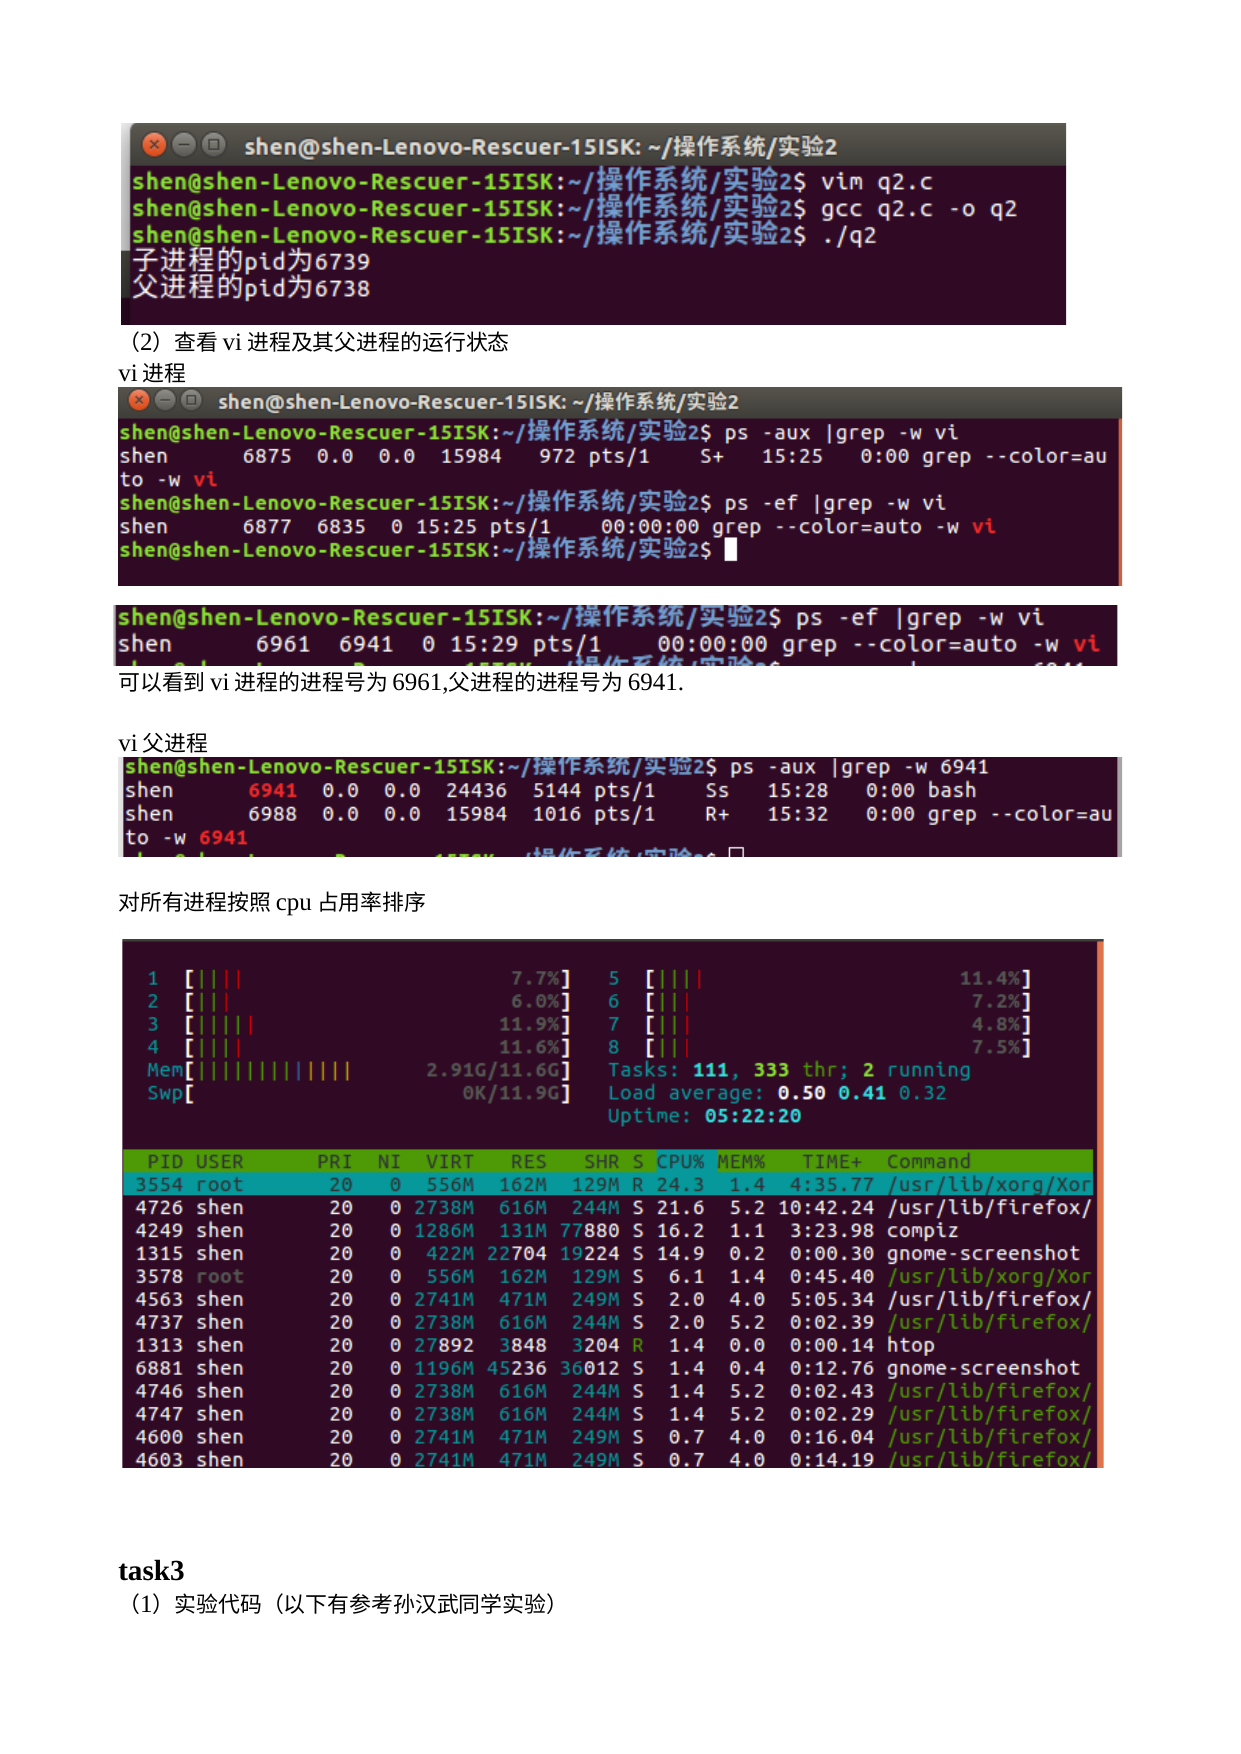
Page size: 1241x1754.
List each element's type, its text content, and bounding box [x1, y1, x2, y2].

text task3 [118, 1553, 1122, 1587]
text （2）查看vi进程及其父进程的运行状态 [118, 118, 1122, 356]
text vi进程 [118, 356, 1122, 387]
picture [121, 123, 1067, 325]
text （1）实验代码（以下有参考孙汉武同学实验） [118, 1587, 1122, 1619]
picture [113, 605, 1118, 666]
picture [122, 939, 1104, 1468]
picture [118, 387, 1123, 586]
text vi父进程 [118, 726, 1122, 757]
picture [118, 757, 1123, 857]
text 可以看到vi进程的进程号为6961,父进程的进程号为6941. [118, 586, 1122, 697]
text 对所有进程按照cpu占用率排序 [118, 885, 1122, 917]
